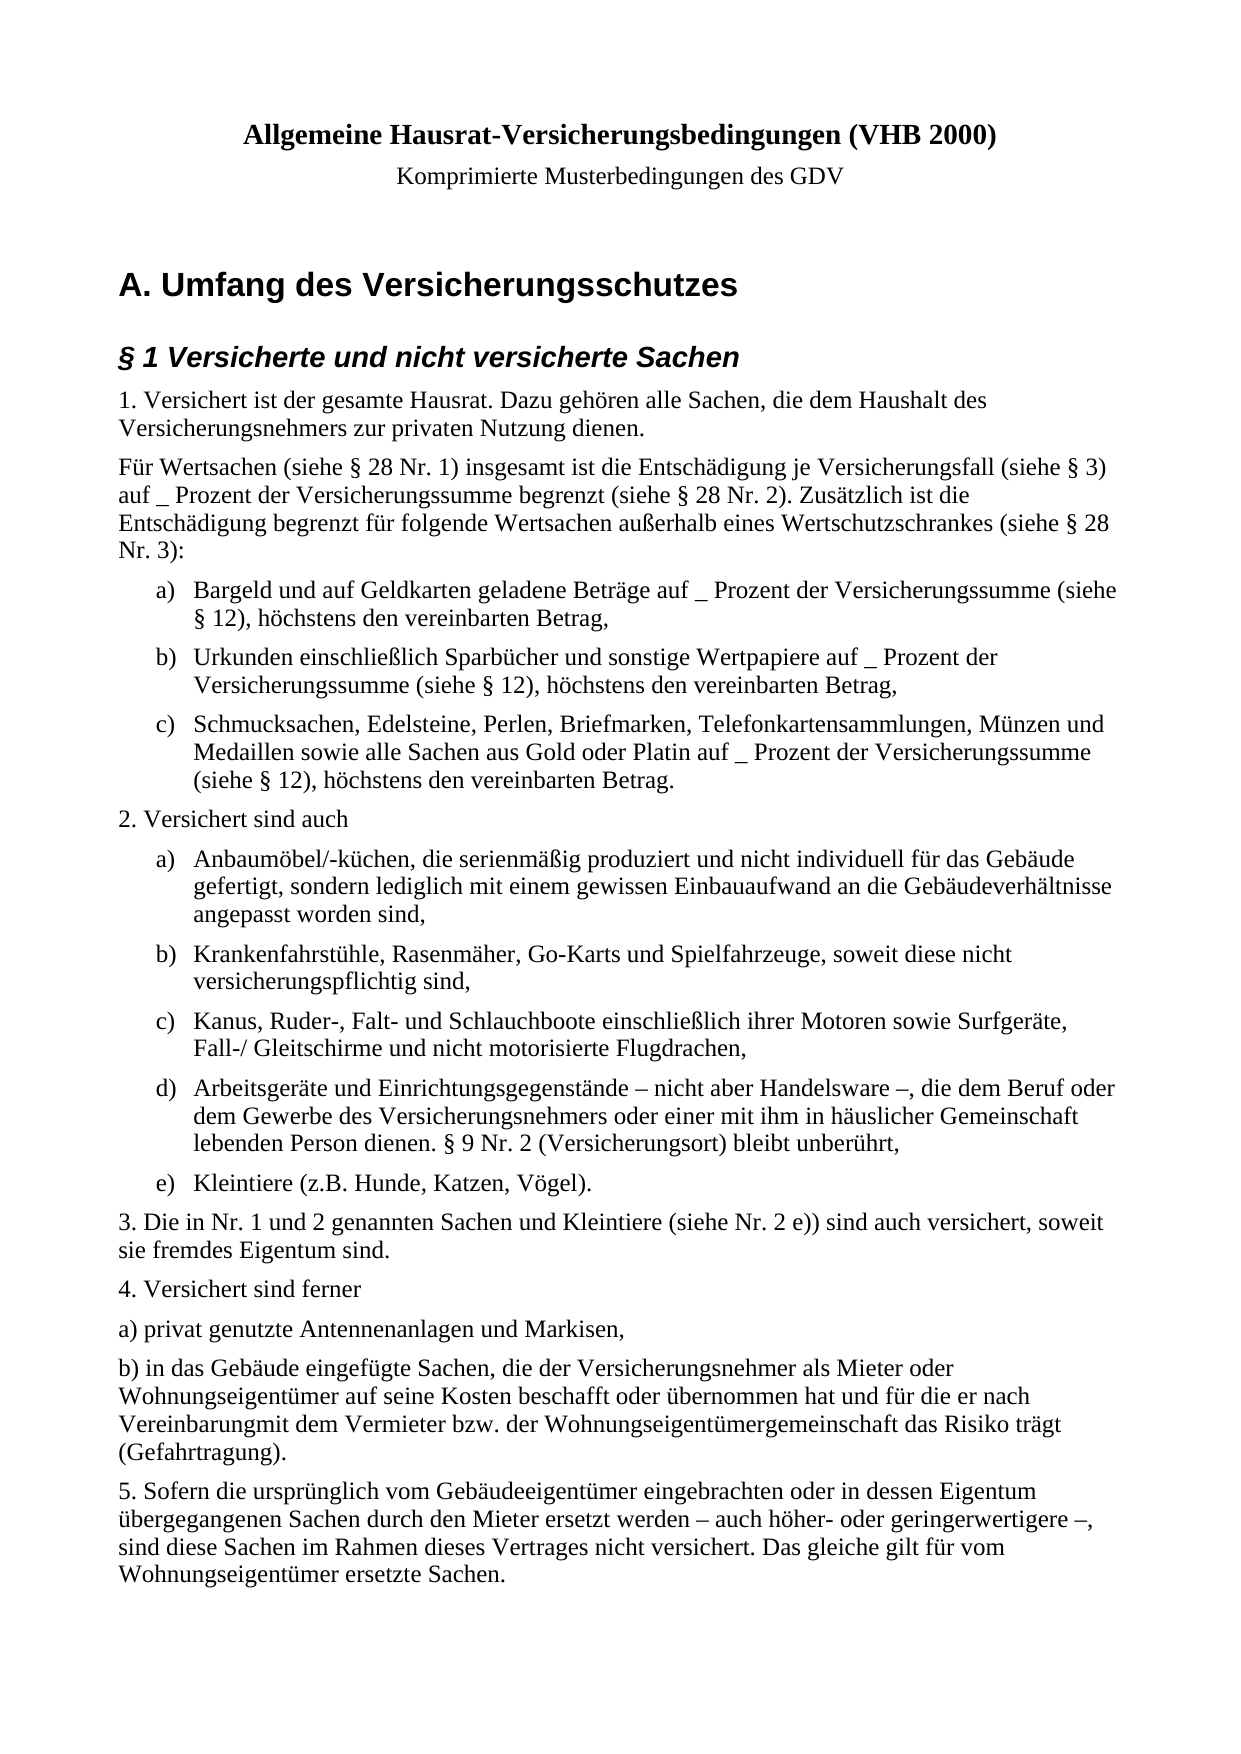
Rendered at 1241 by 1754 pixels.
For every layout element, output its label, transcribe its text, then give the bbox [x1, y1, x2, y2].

list Kanus, Ruder-, Falt- und Schlauchboote einschließlich ihrer Motoren sowie Surfgeräte, Fall-/ Gleitschirme und nicht motorisierte Flugdrachen, [156, 1007, 1122, 1062]
list Urkunden einschließlich Sparbücher und sonstige Wertpapiere auf _ Prozent der Versicherungssumme (siehe § 12), höchstens den vereinbarten Betrag, [156, 643, 1122, 699]
list Anbaumöbel/-küchen, die serienmäßig produziert und nicht individuell für das Gebäude gefertigt, sondern lediglich mit einem gewissen Einbauaufwand an die Gebäudeverhältnisse angepasst worden sind, [156, 845, 1122, 928]
subtitle A. Umfang des Versicherungsschutzes [118, 266, 1122, 304]
text a) privat genutzte Antennenanlagen und Markisen, [118, 1315, 1122, 1343]
text 3. Die in Nr. 1 und 2 genannten Sachen und Kleintiere (siehe Nr. 2 e)) sind auch versichert, soweit sie fremdes Eigentum sind. [118, 1208, 1122, 1264]
text b) in das Gebäude eingefügte Sachen, die der Versicherungsnehmer als Mieter oder Wohnungseigentümer auf seine Kosten beschafft oder übernommen hat und für die er nach Vereinbarungmit dem Vermieter bzw. der Wohnungseigentümergemeinschaft das Risiko trägt (Gefahrtragung). [118, 1354, 1122, 1465]
text 1. Versichert ist der gesamte Hausrat. Dazu gehören alle Sachen, die dem Haushalt des Versicherungsnehmers zur privaten Nutzung dienen. [118, 386, 1122, 442]
list Krankenfahrstühle, Rasenmäher, Go-Karts und Spielfahrzeuge, soweit diese nicht versicherungspflichtig sind, [156, 940, 1122, 995]
list Schmucksachen, Edelsteine, Perlen, Briefmarken, Telefonkartensammlungen, Münzen und Medaillen sowie alle Sachen aus Gold oder Platin auf _ Prozent der Versicherungssumme (siehe § 12), höchstens den vereinbarten Betrag. [156, 710, 1122, 793]
list Kleintiere (z.B. Hunde, Katzen, Vögel). [156, 1169, 1122, 1197]
text 4. Versichert sind ferner [118, 1276, 1122, 1303]
text 2. Versichert sind auch [118, 805, 1122, 833]
list Bargeld und auf Geldkarten geladene Beträge auf _ Prozent der Versicherungssumme (siehe § 12), höchstens den vereinbarten Betrag, [156, 576, 1122, 631]
text 5. Sofern die ursprünglich vom Gebäudeeigentümer eingebrachten oder in dessen Eigentum übergegangenen Sachen durch den Mieter ersetzt werden – auch höher- oder geringerwertigere –, sind diese Sachen im Rahmen dieses Vertrages nicht versichert. Das gleiche gilt für vom Wohnungseigentümer ersetzte Sachen. [118, 1477, 1122, 1588]
text Für Wertsachen (siehe § 28 Nr. 1) insgesamt ist die Entschädigung je Versicherungsfall (siehe § 3) auf _ Prozent der Versicherungssumme begrenzt (siehe § 28 Nr. 2). Zusätzlich ist die Entschädigung begrenzt für folgende Wertsachen außerhalb eines Wertschutzschrankes (siehe § 28 Nr. 3): [118, 453, 1122, 564]
list Arbeitsgeräte und Einrichtungsgegenstände – nicht aber Handelsware –, die dem Beruf oder dem Gewerbe des Versicherungsnehmers oder einer mit ihm in häuslicher Gemeinschaft lebenden Person dienen. § 9 Nr. 2 (Versicherungsort) bleibt unberührt, [156, 1074, 1122, 1157]
text Allgemeine Hausrat-Versicherungsbedingungen (VHB 2000) [118, 118, 1122, 150]
subtitle § 1 Versicherte und nicht versicherte Sachen [118, 341, 1122, 374]
text Komprimierte Musterbedingungen des GDV [118, 162, 1122, 190]
